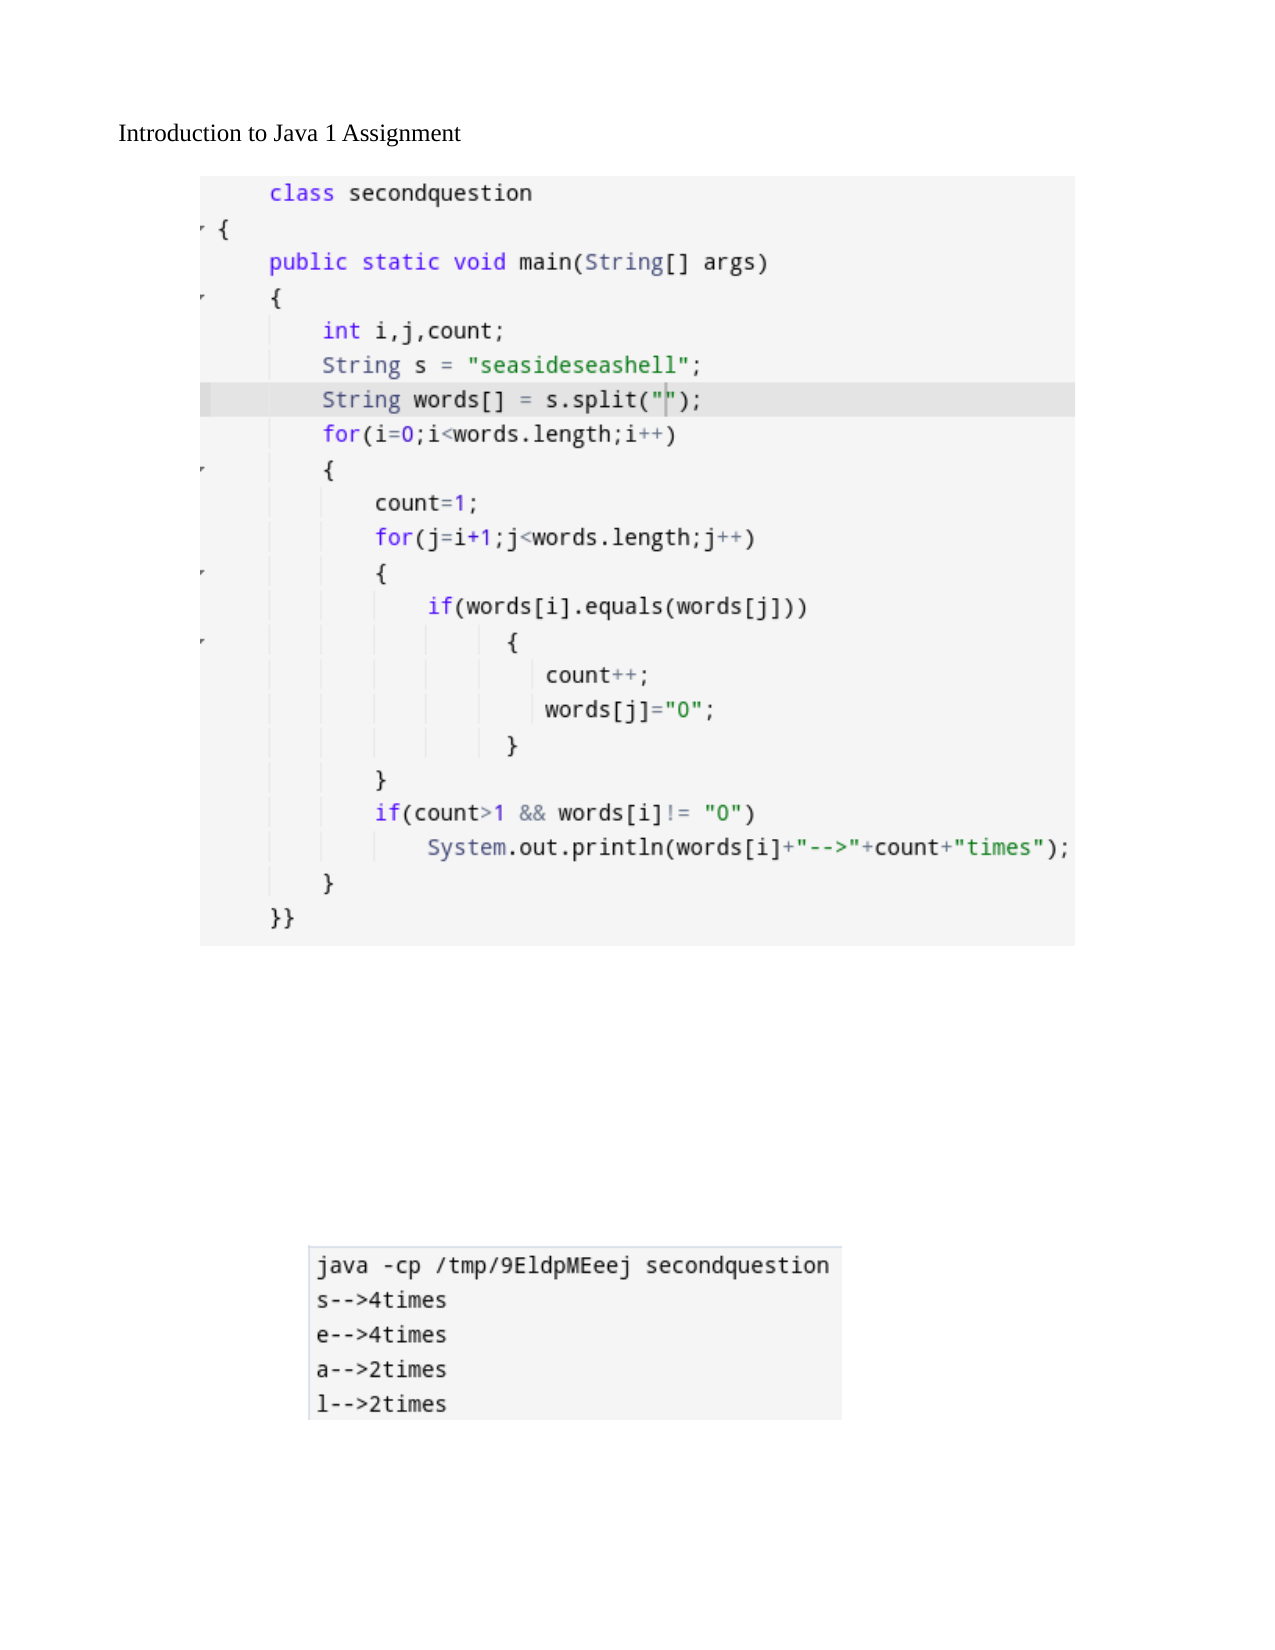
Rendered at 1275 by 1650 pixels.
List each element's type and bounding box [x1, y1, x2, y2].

picture [200, 176, 1075, 946]
picture [307, 1245, 843, 1420]
